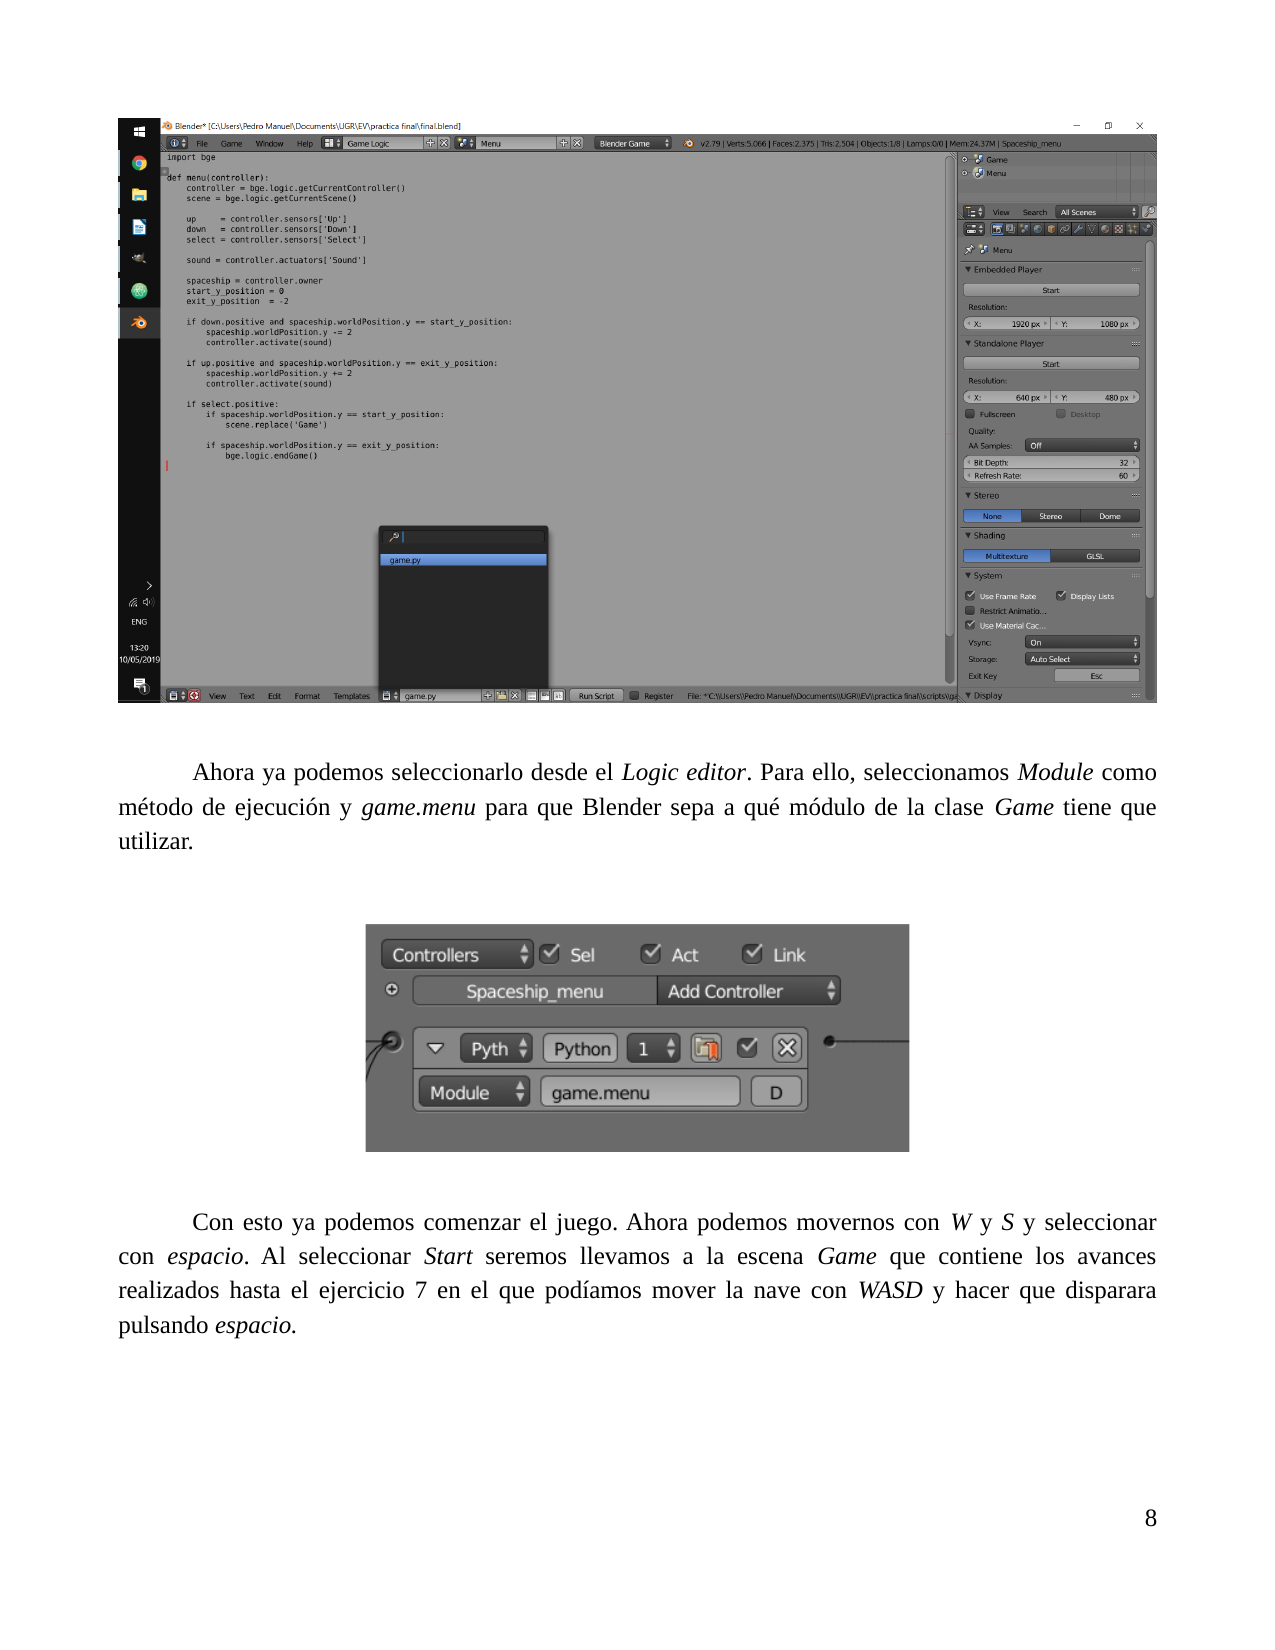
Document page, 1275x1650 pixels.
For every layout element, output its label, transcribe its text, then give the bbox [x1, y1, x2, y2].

picture [118, 118, 1157, 703]
text Con esto ya podemos comenzar el juego. Ahora podemos movernos con W y S y seleccionar con espacio. Al seleccionar Start seremos llevamos a la escena Game que contiene los avances realizados hasta el ejercicio 7 en el que podíamos mover la nave con WASD y hacer que disparara pulsando espacio. [118, 1207, 1157, 1339]
text Ahora ya podemos seleccionarlo desde el Logic editor. Para ello, seleccionamos Module como método de ejecución y game.menu para que Blender sepa a qué módulo de la clase Game tiene que utilizar. [118, 757, 1157, 855]
picture [365, 924, 910, 1152]
